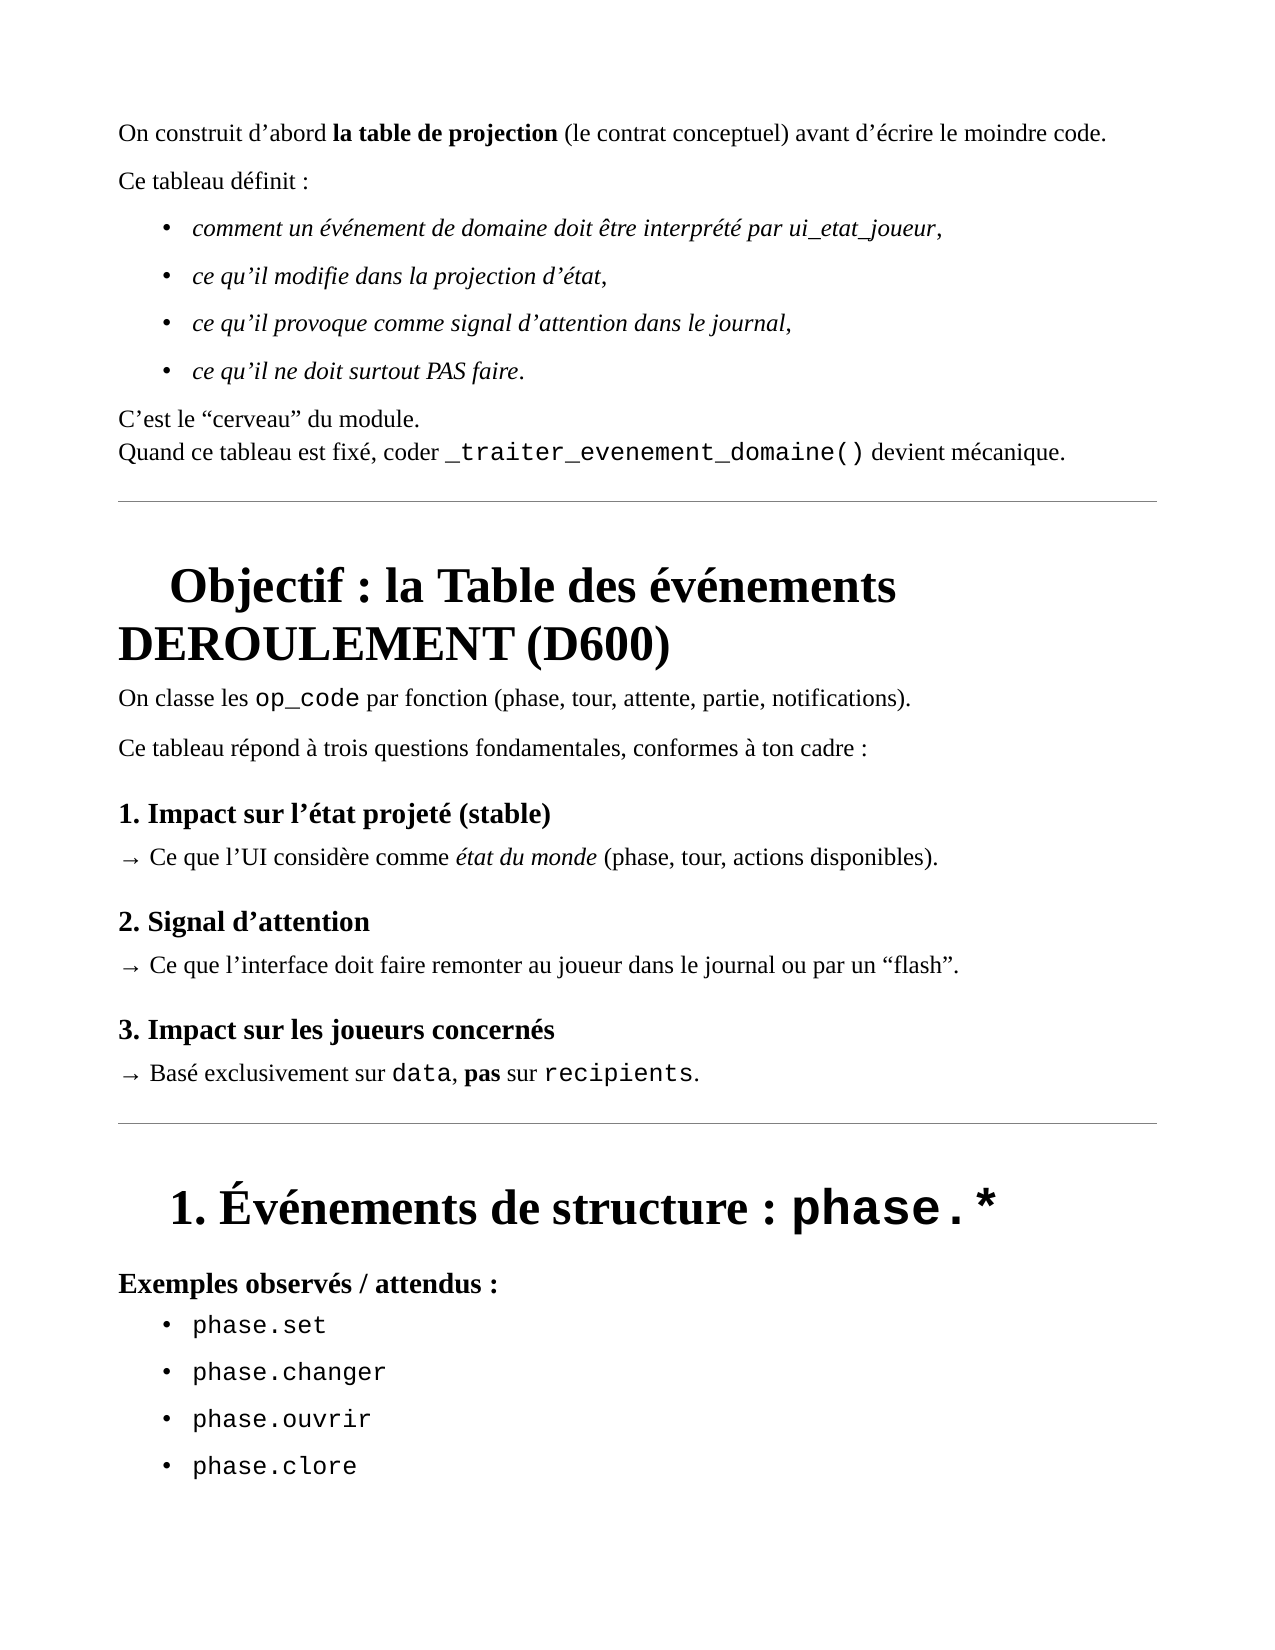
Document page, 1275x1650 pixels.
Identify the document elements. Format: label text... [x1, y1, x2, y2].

list phase.clore [162, 1453, 1157, 1482]
list comment un événement de domaine doit être interprété par ui_etat_joueur, [162, 213, 1157, 242]
text Ce tableau répond à trois questions fondamentales, conformes à ton cadre : [118, 733, 1157, 762]
text → Ce que l’interface doit faire remonter au joueur dans le journal ou par un “flash”. [118, 950, 1157, 979]
subtitle 🔥 1. Événements de structure : phase.* [118, 1177, 1157, 1239]
text → Ce que l’UI considère comme état du monde (phase, tour, actions disponibles). [118, 842, 1157, 871]
subtitle 🔶 Objectif : la Table des événements DEROULEMENT (D600) [118, 556, 1157, 671]
list ce qu’il modifie dans la projection d’état, [162, 261, 1157, 290]
subtitle Exemples observés / attendus : [118, 1266, 1157, 1300]
text C’est le “cerveau” du module. Quand ce tableau est fixé, coder _traiter_evenement_domaine() devient mécanique. [118, 404, 1157, 468]
text On construit d’abord la table de projection (le contrat conceptuel) avant d’écrire le moindre code. [118, 118, 1157, 147]
subtitle 1. Impact sur l’état projeté (stable) [118, 796, 1157, 829]
list phase.set [162, 1312, 1157, 1341]
subtitle 2. Signal d’attention [118, 904, 1157, 937]
list ce qu’il ne doit surtout PAS faire. [162, 356, 1157, 385]
list phase.ouvrir [162, 1406, 1157, 1435]
list ce qu’il provoque comme signal d’attention dans le journal, [162, 308, 1157, 337]
text → Basé exclusivement sur data, pas sur recipients. [118, 1058, 1157, 1089]
subtitle 3. Impact sur les joueurs concernés [118, 1012, 1157, 1046]
text Ce tableau définit : [118, 166, 1157, 194]
list phase.changer [162, 1359, 1157, 1388]
text On classe les op_code par fonction (phase, tour, attente, partie, notifications). [118, 683, 1157, 714]
